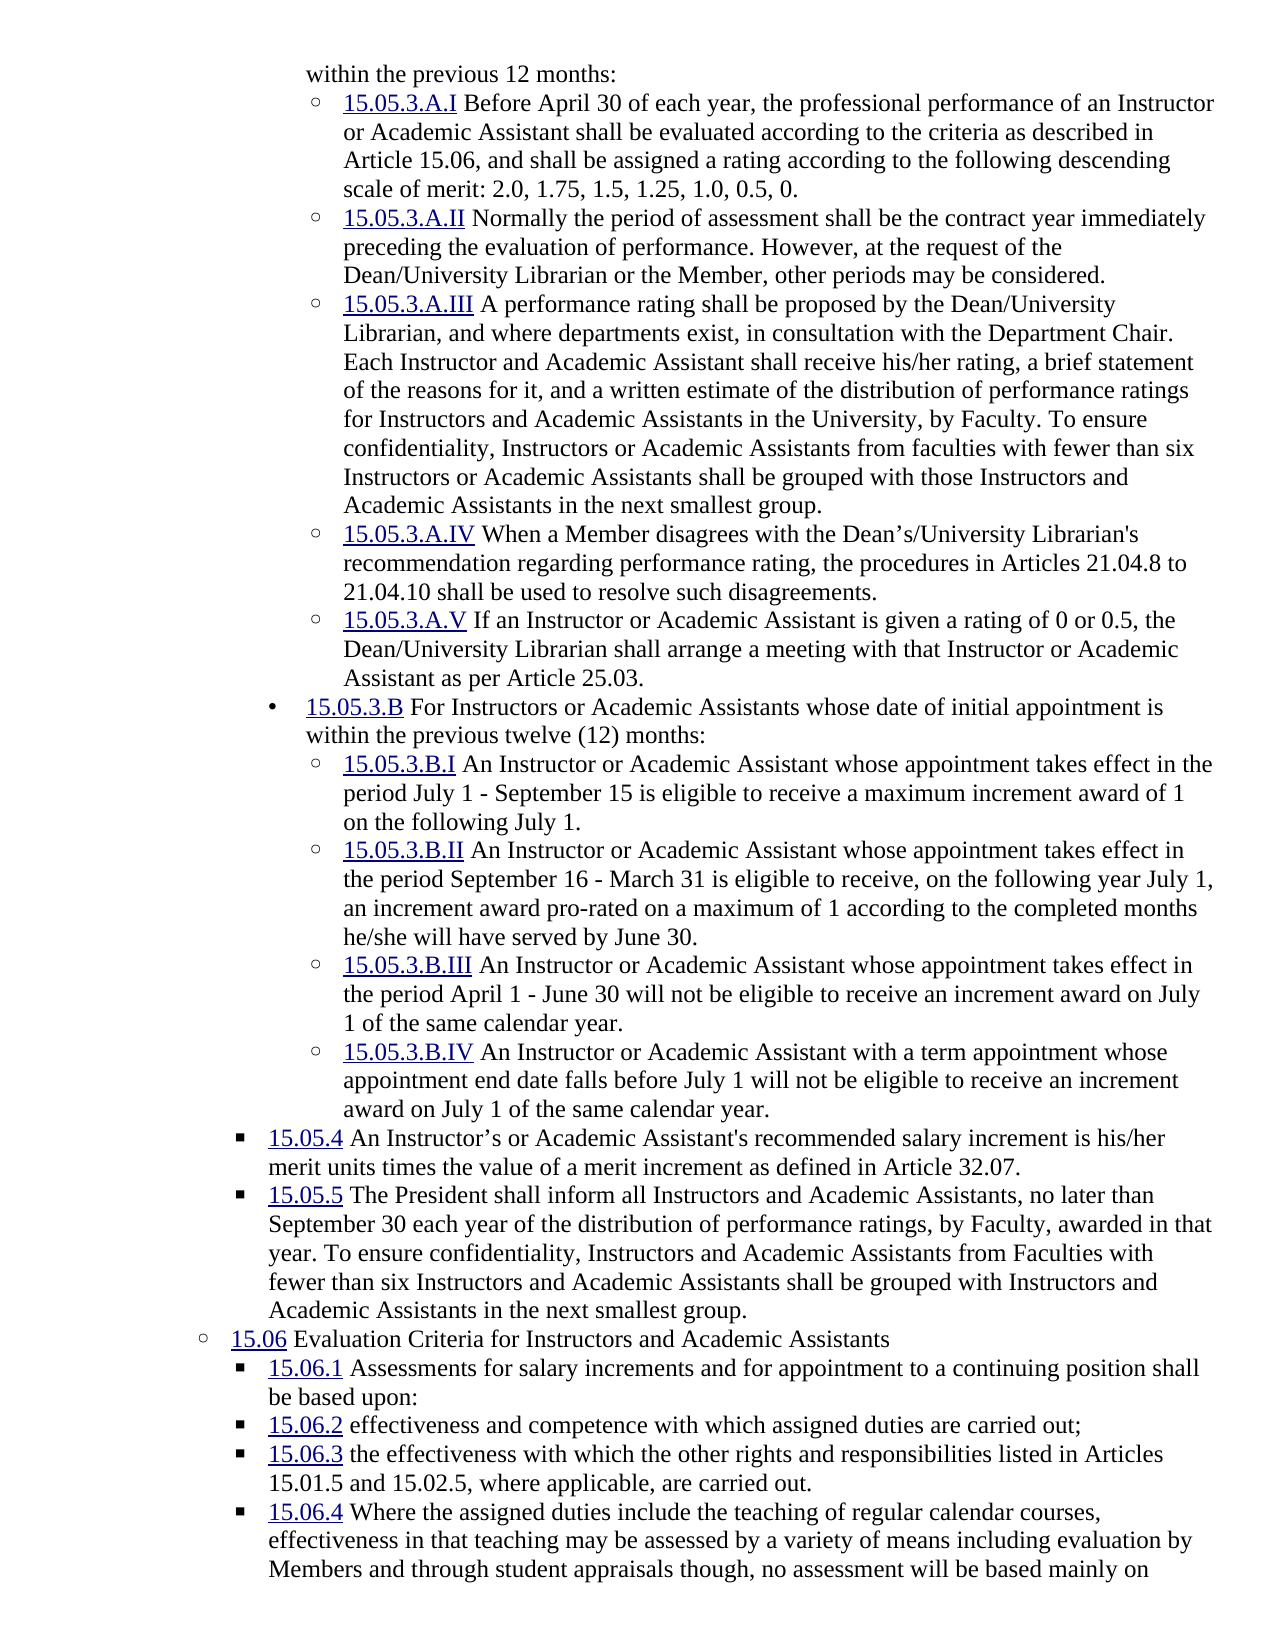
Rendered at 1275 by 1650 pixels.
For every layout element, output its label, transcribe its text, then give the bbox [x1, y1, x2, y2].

list 15.05.3.B.I An Instructor or Academic Assistant whose appointment takes effect in the period July 1 - September 15 is eligible to receive a maximum increment award of 1 on the following July 1. [306, 749, 1216, 835]
list 15.05.3.B For Instructors or Academic Assistants whose date of initial appointment is within the previous twelve (12) months: [268, 692, 1216, 749]
list within the previous 12 months: [268, 59, 1216, 88]
list 15.05.3.A.V If an Instructor or Academic Assistant is given a rating of 0 or 0.5, the Dean/University Librarian shall arrange a meeting with that Instructor or Academic Assistant as per Article 25.03. [306, 605, 1216, 692]
list 15.05.5 The President shall inform all Instructors and Academic Assistants, no later than September 30 each year of the distribution of performance ratings, by Faculty, awarded in that year. To ensure confidentiality, Instructors and Academic Assistants from Faculties with fewer than six Instructors and Academic Assistants shall be grouped with Instructors and Academic Assistants in the next smallest group. [231, 1180, 1216, 1324]
list 15.06.4 Where the assigned duties include the teaching of regular calendar courses, effectiveness in that teaching may be assessed by a variety of means including evaluation by Members and through student appraisals though, no assessment will be based mainly on [231, 1497, 1216, 1583]
list 15.05.4 An Instructor’s or Academic Assistant's recommended salary increment is his/her merit units times the value of a merit increment as defined in Article 32.07. [231, 1123, 1216, 1180]
list 15.05.3.A.III A performance rating shall be proposed by the Dean/University Librarian, and where departments exist, in consultation with the Department Chair. Each Instructor and Academic Assistant shall receive his/her rating, a brief statement of the reasons for it, and a written estimate of the distribution of performance ratings for Instructors and Academic Assistants in the University, by Faculty. To ensure confidentiality, Instructors or Academic Assistants from faculties with fewer than six Instructors or Academic Assistants shall be grouped with those Instructors and Academic Assistants in the next smallest group. [306, 289, 1216, 519]
list 15.06 Evaluation Criteria for Instructors and Academic Assistants [193, 1324, 1216, 1353]
list 15.05.3.B.II An Instructor or Academic Assistant whose appointment takes effect in the period September 16 - March 31 is eligible to receive, on the following year July 1, an increment award pro-rated on a maximum of 1 according to the completed months he/she will have served by June 30. [306, 835, 1216, 950]
list 15.05.3.A.I Before April 30 of each year, the professional performance of an Instructor or Academic Assistant shall be evaluated according to the criteria as described in Article 15.06, and shall be assigned a rating according to the following descending scale of merit: 2.0, 1.75, 1.5, 1.25, 1.0, 0.5, 0. [306, 88, 1216, 203]
list 15.05.3.A.II Normally the period of assessment shall be the contract year immediately preceding the evaluation of performance. However, at the request of the Dean/University Librarian or the Member, other periods may be considered. [306, 203, 1216, 289]
list 15.05.3.A.IV When a Member disagrees with the Dean’s/University Librarian's recommendation regarding performance rating, the procedures in Articles 21.04.8 to 21.04.10 shall be used to resolve such disagreements. [306, 519, 1216, 605]
list 15.05.3.B.III An Instructor or Academic Assistant whose appointment takes effect in the period April 1 - June 30 will not be eligible to receive an increment award on July 1 of the same calendar year. [306, 950, 1216, 1037]
list 15.06.3 the effectiveness with which the other rights and responsibilities listed in Articles 15.01.5 and 15.02.5, where applicable, are carried out. [231, 1439, 1216, 1497]
list 15.05.3.B.IV An Instructor or Academic Assistant with a term appointment whose appointment end date falls before July 1 will not be eligible to receive an increment award on July 1 of the same calendar year. [306, 1037, 1216, 1123]
list 15.06.2 effectiveness and competence with which assigned duties are carried out; [231, 1410, 1216, 1439]
list 15.06.1 Assessments for salary increments and for appointment to a continuing position shall be based upon: [231, 1353, 1216, 1410]
